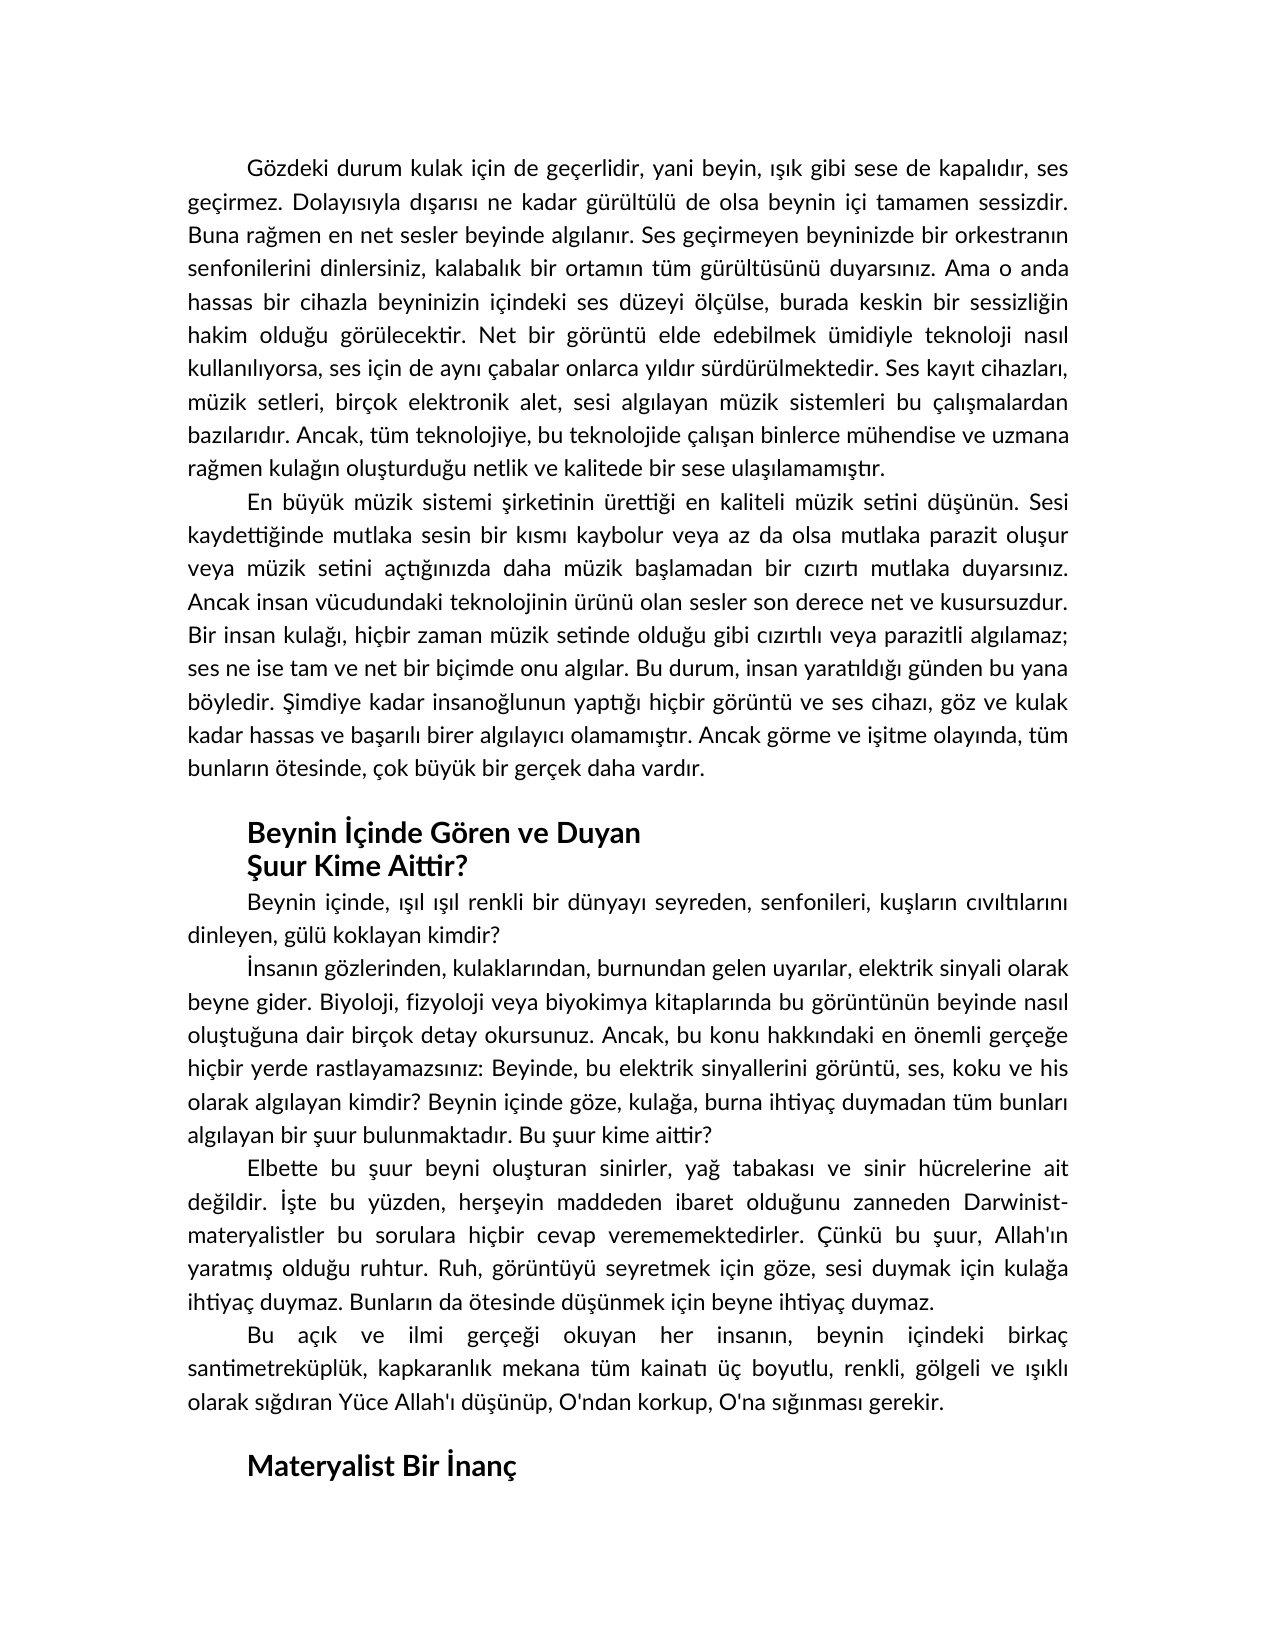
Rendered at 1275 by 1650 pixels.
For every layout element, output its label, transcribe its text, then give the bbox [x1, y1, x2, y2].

text Materyalist Bir İnanç [187, 1450, 1070, 1483]
text Elbette bu şuur beyni oluşturan sinirler, yağ tabakası ve sinir hücrelerine ait değildir. İşte bu yüzden, herşeyin maddeden ibaret olduğunu zanneden Darwinist-materyalistler bu sorulara hiçbir cevap verememektedirler. Çünkü bu şuur, Allah'ın yaratmış olduğu ruhtur. Ruh, görüntüyü seyretmek için göze, sesi duymak için kulağa ihtiyaç duymaz. Bunların da ötesinde düşünmek için beyne ihtiyaç duymaz. [187, 1150, 1070, 1317]
text Beynin içinde, ışıl ışıl renkli bir dünyayı seyreden, senfonileri, kuşların cıvıltılarını dinleyen, gülü koklayan kimdir? [187, 883, 1070, 950]
text Bu açık ve ilmi gerçeği okuyan her insanın, beynin içindeki birkaç santimetreküplük, kapkaranlık mekana tüm kainatı üç boyutlu, renkli, gölgeli ve ışıklı olarak sığdıran Yüce Allah'ı düşünüp, O'ndan korkup, O'na sığınması gerekir. [187, 1317, 1070, 1417]
text Beynin İçinde Gören ve Duyan [187, 817, 1070, 850]
text En büyük müzik sistemi şirketinin ürettiği en kaliteli müzik setini düşünün. Sesi kaydettiğinde mutlaka sesin bir kısmı kaybolur veya az da olsa mutlaka parazit oluşur veya müzik setini açtığınızda daha müzik başlamadan bir cızırtı mutlaka duyarsınız. Ancak insan vücudundaki teknolojinin ürünü olan sesler son derece net ve kusursuzdur. Bir insan kulağı, hiçbir zaman müzik setinde olduğu gibi cızırtılı veya parazitli algılamaz; ses ne ise tam ve net bir biçimde onu algılar. Bu durum, insan yaratıldığı günden bu yana böyledir. Şimdiye kadar insanoğlunun yaptığı hiçbir görüntü ve ses cihazı, göz ve kulak kadar hassas ve başarılı birer algılayıcı olamamıştır. Ancak görme ve işitme olayında, tüm bunların ötesinde, çok büyük bir gerçek daha vardır. [187, 483, 1070, 783]
text İnsanın gözlerinden, kulaklarından, burnundan gelen uyarılar, elektrik sinyali olarak beyne gider. Biyoloji, fizyoloji veya biyokimya kitaplarında bu görüntünün beyinde nasıl oluştuğuna dair birçok detay okursunuz. Ancak, bu konu hakkındaki en önemli gerçeğe hiçbir yerde rastlayamazsınız: Beyinde, bu elektrik sinyallerini görüntü, ses, koku ve his olarak algılayan kimdir? Beynin içinde göze, kulağa, burna ihtiyaç duymadan tüm bunları algılayan bir şuur bulunmaktadır. Bu şuur kime aittir? [187, 950, 1070, 1150]
text Gözdeki durum kulak için de geçerlidir, yani beyin, ışık gibi sese de kapalıdır, ses geçirmez. Dolayısıyla dışarısı ne kadar gürültülü de olsa beynin içi tamamen sessizdir. Buna rağmen en net sesler beyinde algılanır. Ses geçirmeyen beyninizde bir orkestranın senfonilerini dinlersiniz, kalabalık bir ortamın tüm gürültüsünü duyarsınız. Ama o anda hassas bir cihazla beyninizin içindeki ses düzeyi ölçülse, burada keskin bir sessizliğin hakim olduğu görülecektir. Net bir görüntü elde edebilmek ümidiyle teknoloji nasıl kullanılıyorsa, ses için de aynı çabalar onlarca yıldır sürdürülmektedir. Ses kayıt cihazları, müzik setleri, birçok elektronik alet, sesi algılayan müzik sistemleri bu çalışmalardan bazılarıdır. Ancak, tüm teknolojiye, bu teknolojide çalışan binlerce mühendise ve uzmana rağmen kulağın oluşturduğu netlik ve kalitede bir sese ulaşılamamıştır. [187, 150, 1070, 483]
text Şuur Kime Aittir? [187, 850, 1070, 883]
